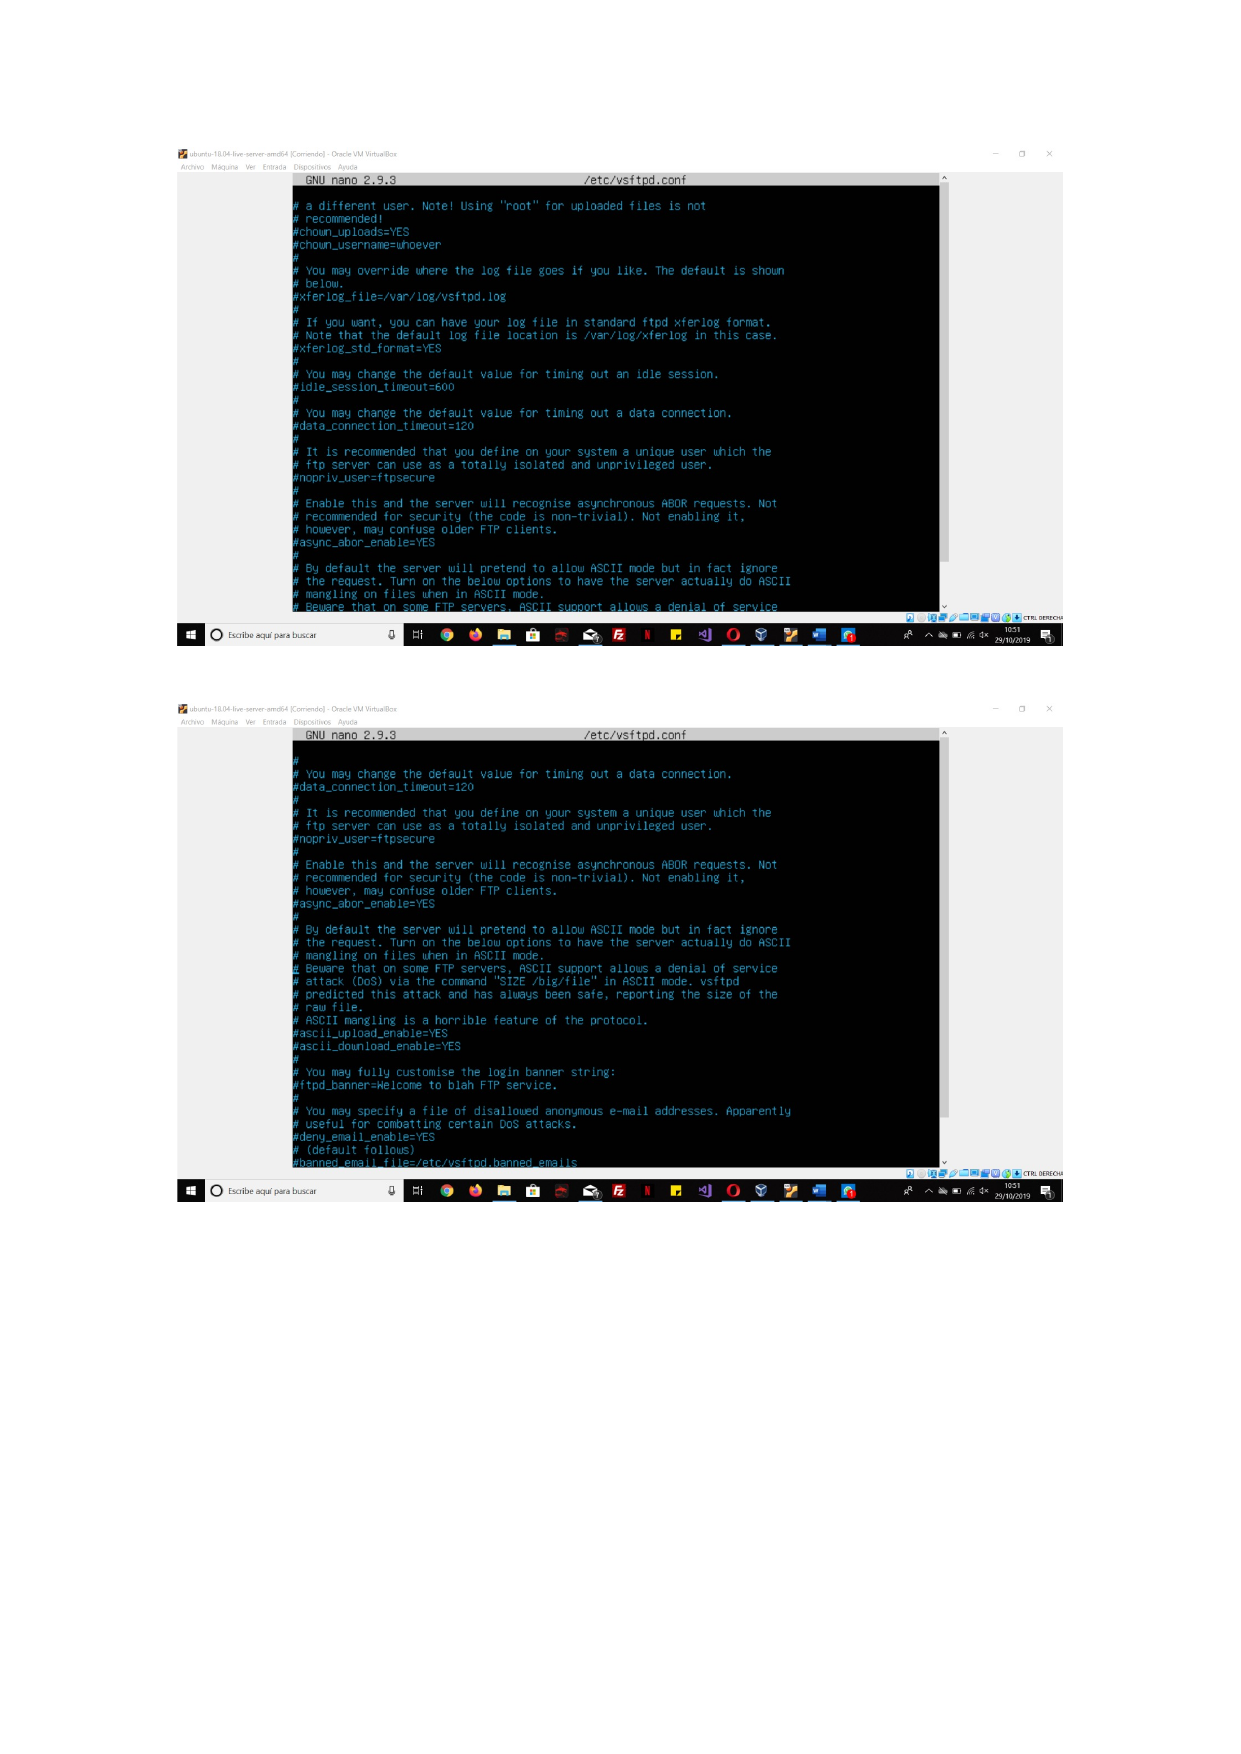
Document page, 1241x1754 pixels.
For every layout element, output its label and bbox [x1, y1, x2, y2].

picture [177, 147, 1063, 646]
picture [177, 703, 1063, 1202]
